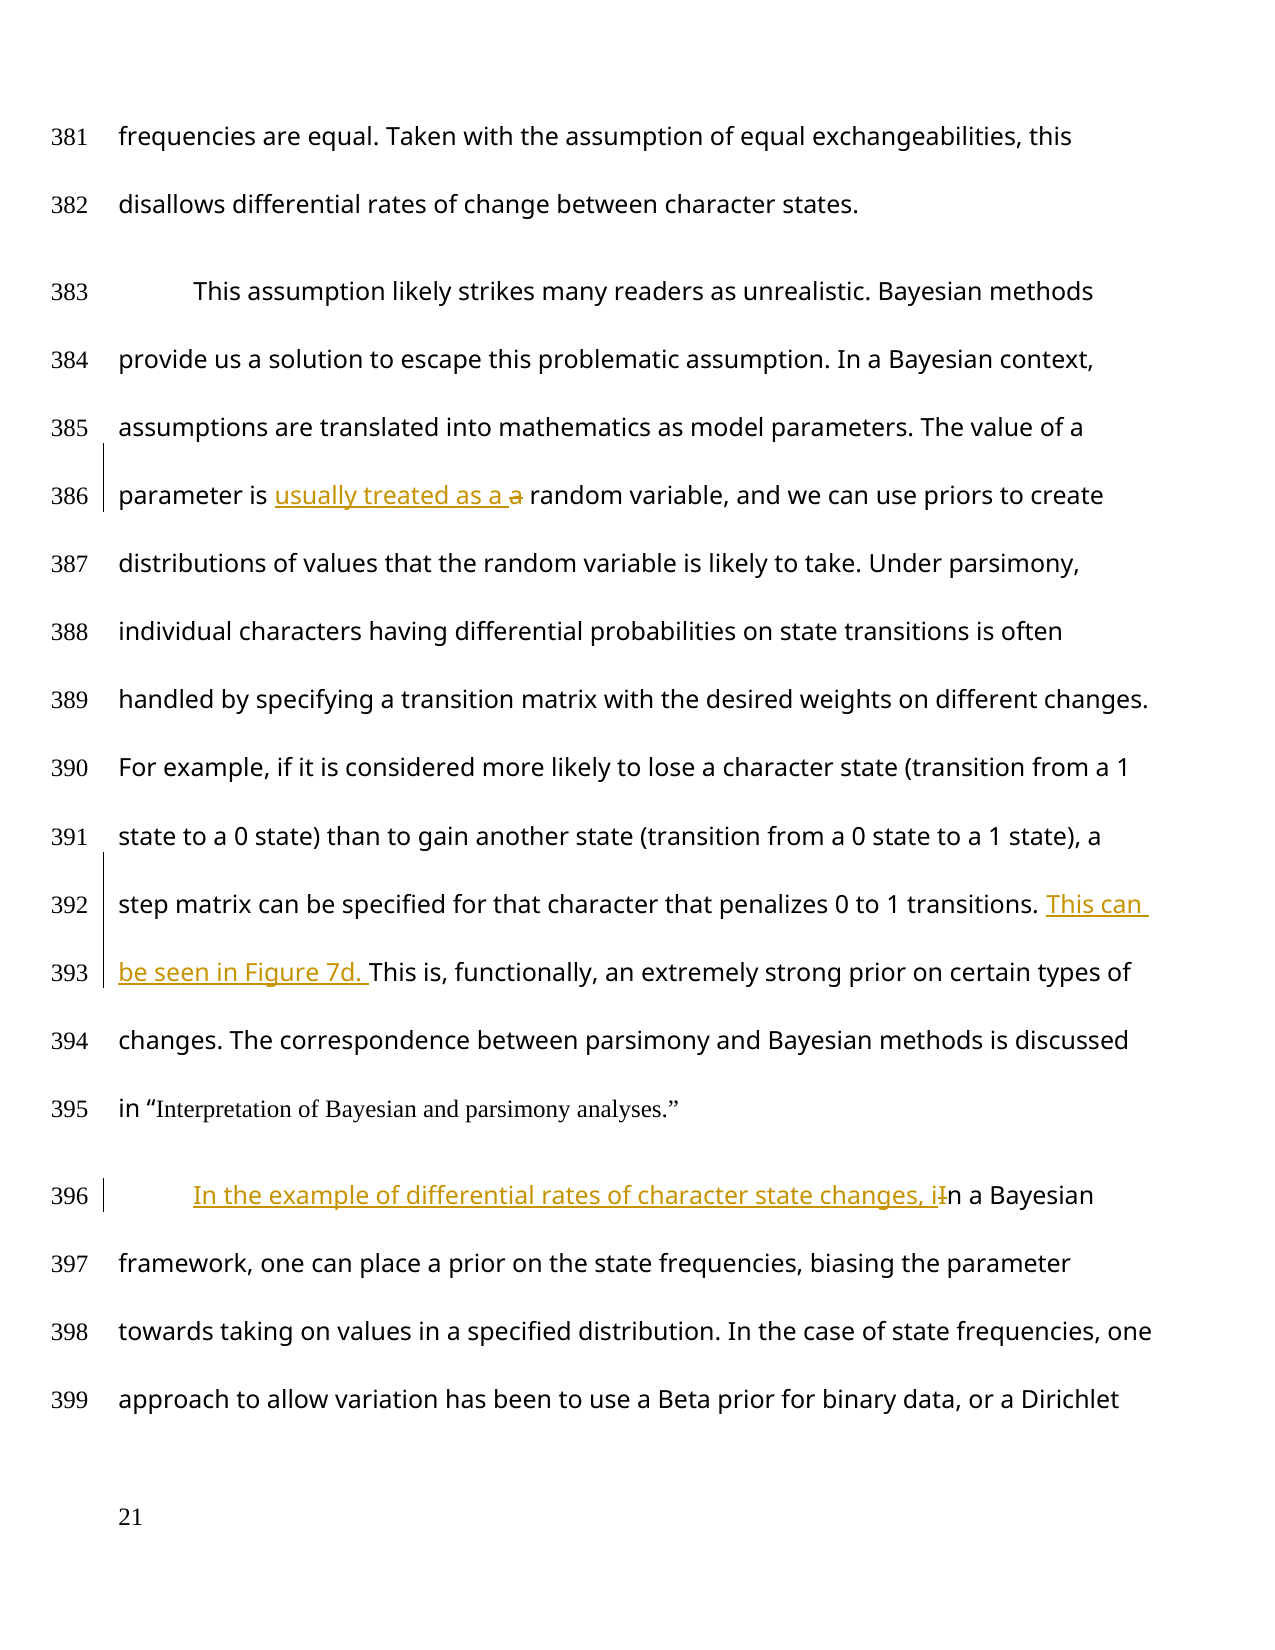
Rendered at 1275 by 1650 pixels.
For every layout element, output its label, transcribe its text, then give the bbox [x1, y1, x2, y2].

text This assumption likely strikes many readers as unrealistic. Bayesian methods provide us a solution to escape this problematic assumption. In a Bayesian context, assumptions are translated into mathematics as model parameters. The value of a parameter is usually treated as a random variable, and we can use priors to create distributions of values that the random variable is likely to take. Under parsimony, individual characters having differential probabilities on state transitions is often handled by specifying a transition matrix with the desired weights on different changes. For example, if it is considered more likely to lose a character state (transition from a 1 state to a 0 state) than to gain another state (transition from a 0 state to a 1 state), a step matrix can be specified for that character that penalizes 0 to 1 transitions. This can be seen in Figure 7d. This is, functionally, an extremely strong prior on certain types of changes. The correspondence between parsimony and Bayesian methods is discussed in “Interpretation of Bayesian and parsimony analyses.” [118, 273, 1157, 1125]
text In the example of differential rates of character state changes, in a Bayesian framework, one can place a prior on the state frequencies, biasing the parameter towards taking on values in a specified distribution. In the case of state frequencies, one approach to allow variation has been to use a Beta prior for binary data, or a Dirichlet [118, 1177, 1157, 1416]
text frequencies are equal. Taken with the assumption of equal exchangeabilities, this disallows differential rates of change between character states. [118, 118, 1157, 220]
